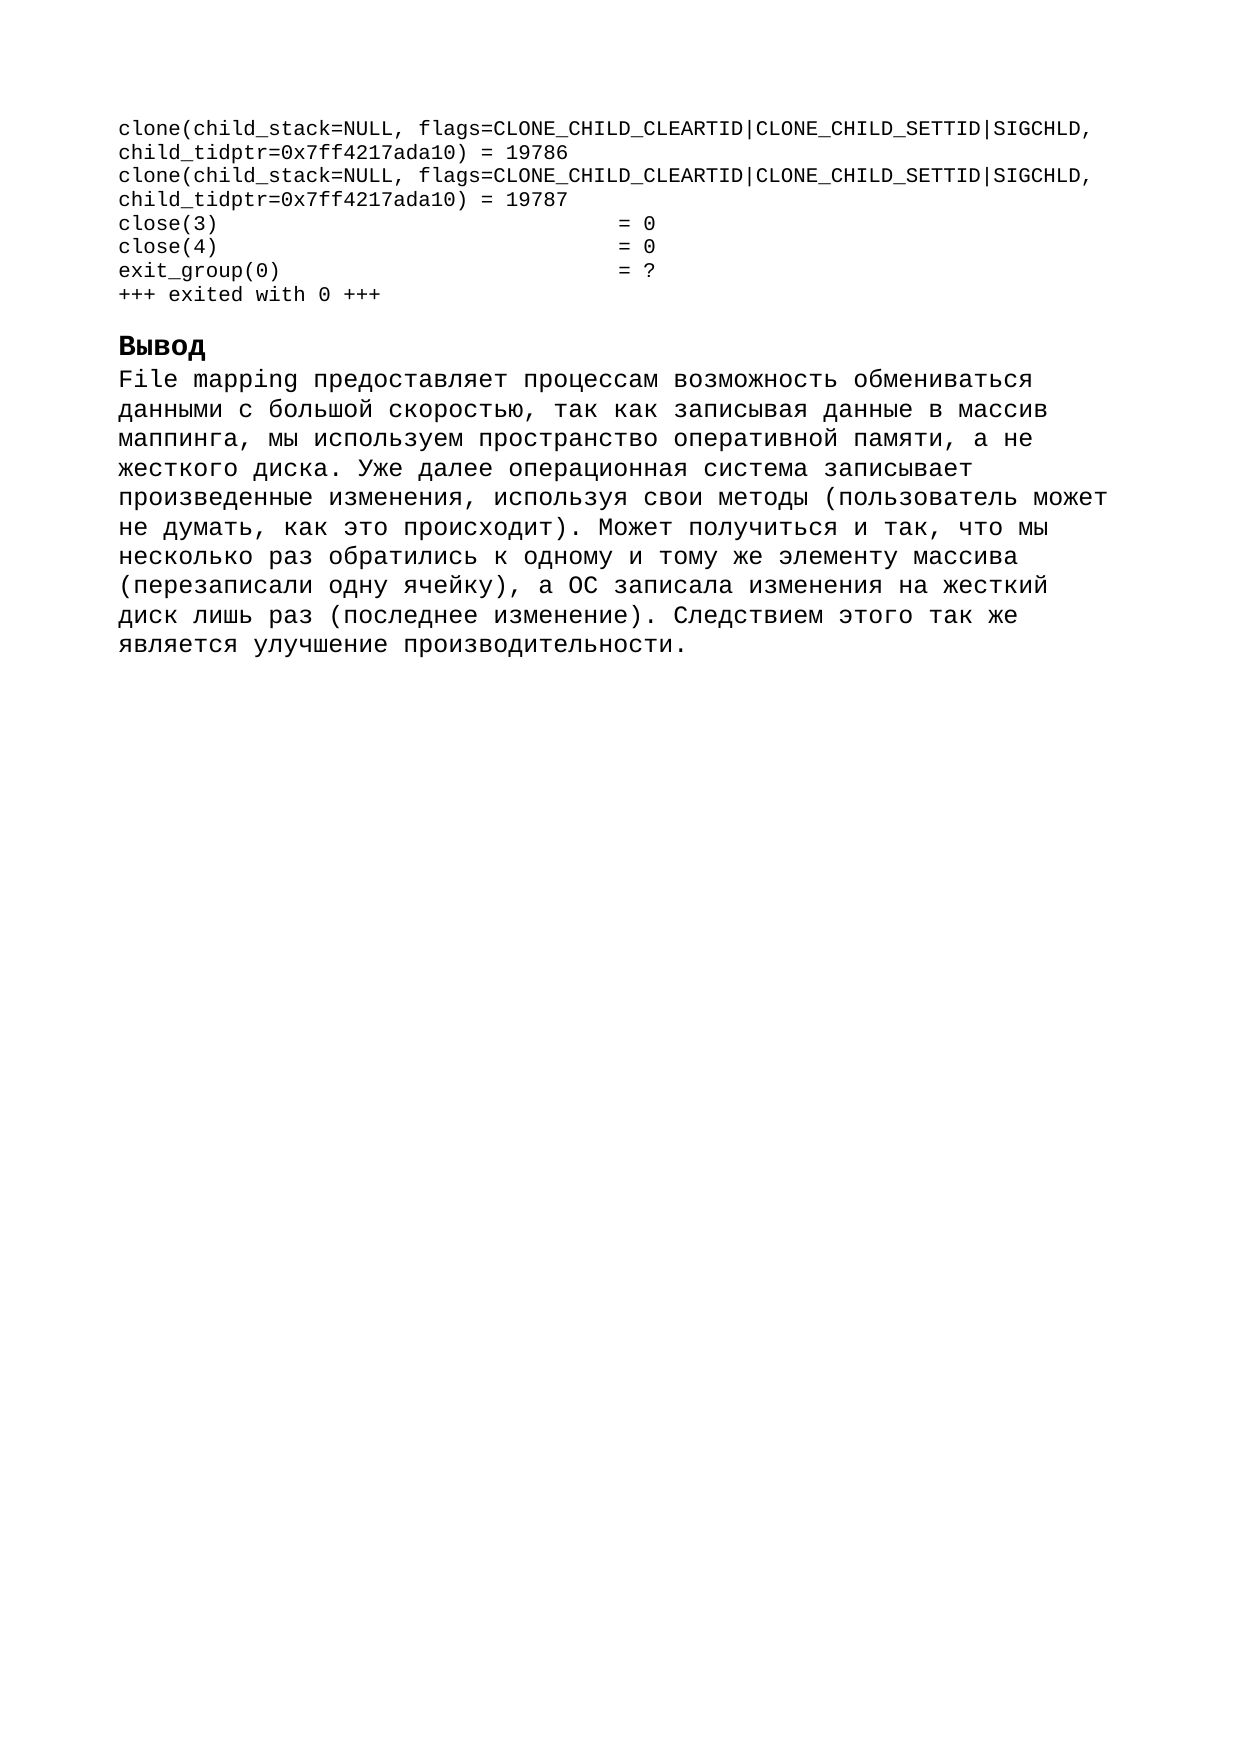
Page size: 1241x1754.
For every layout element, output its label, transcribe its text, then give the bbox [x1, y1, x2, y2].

text clone(child_stack=NULL, flags=CLONE_CHILD_CLEARTID|CLONE_CHILD_SETTID|SIGCHLD, child_tidptr=0x7ff4217ada10) = 19787 [118, 165, 1122, 213]
text File mapping предоставляет процессам возможность обмениваться данными с большой скоростью, так как записывая данные в массив маппинга, мы используем пространство оперативной памяти, а не жесткого диска. Уже далее операционная система записывает произведенные изменения, используя свои методы (пользователь может не думать, как это происходит). Может получиться и так, что мы несколько раз обратились к одному и тому же элементу массива (перезаписали одну ячейку), а ОС записала изменения на жесткий диск лишь раз (последнее изменение). Следствием этого так же является улучшение производительности. [118, 364, 1122, 659]
text close(4) = 0 [118, 236, 1122, 260]
text exit_group(0) = ? [118, 260, 1122, 284]
text Вывод [118, 331, 1122, 364]
text clone(child_stack=NULL, flags=CLONE_CHILD_CLEARTID|CLONE_CHILD_SETTID|SIGCHLD, child_tidptr=0x7ff4217ada10) = 19786 [118, 118, 1122, 165]
text +++ exited with 0 +++ [118, 284, 1122, 307]
text close(3) = 0 [118, 213, 1122, 236]
